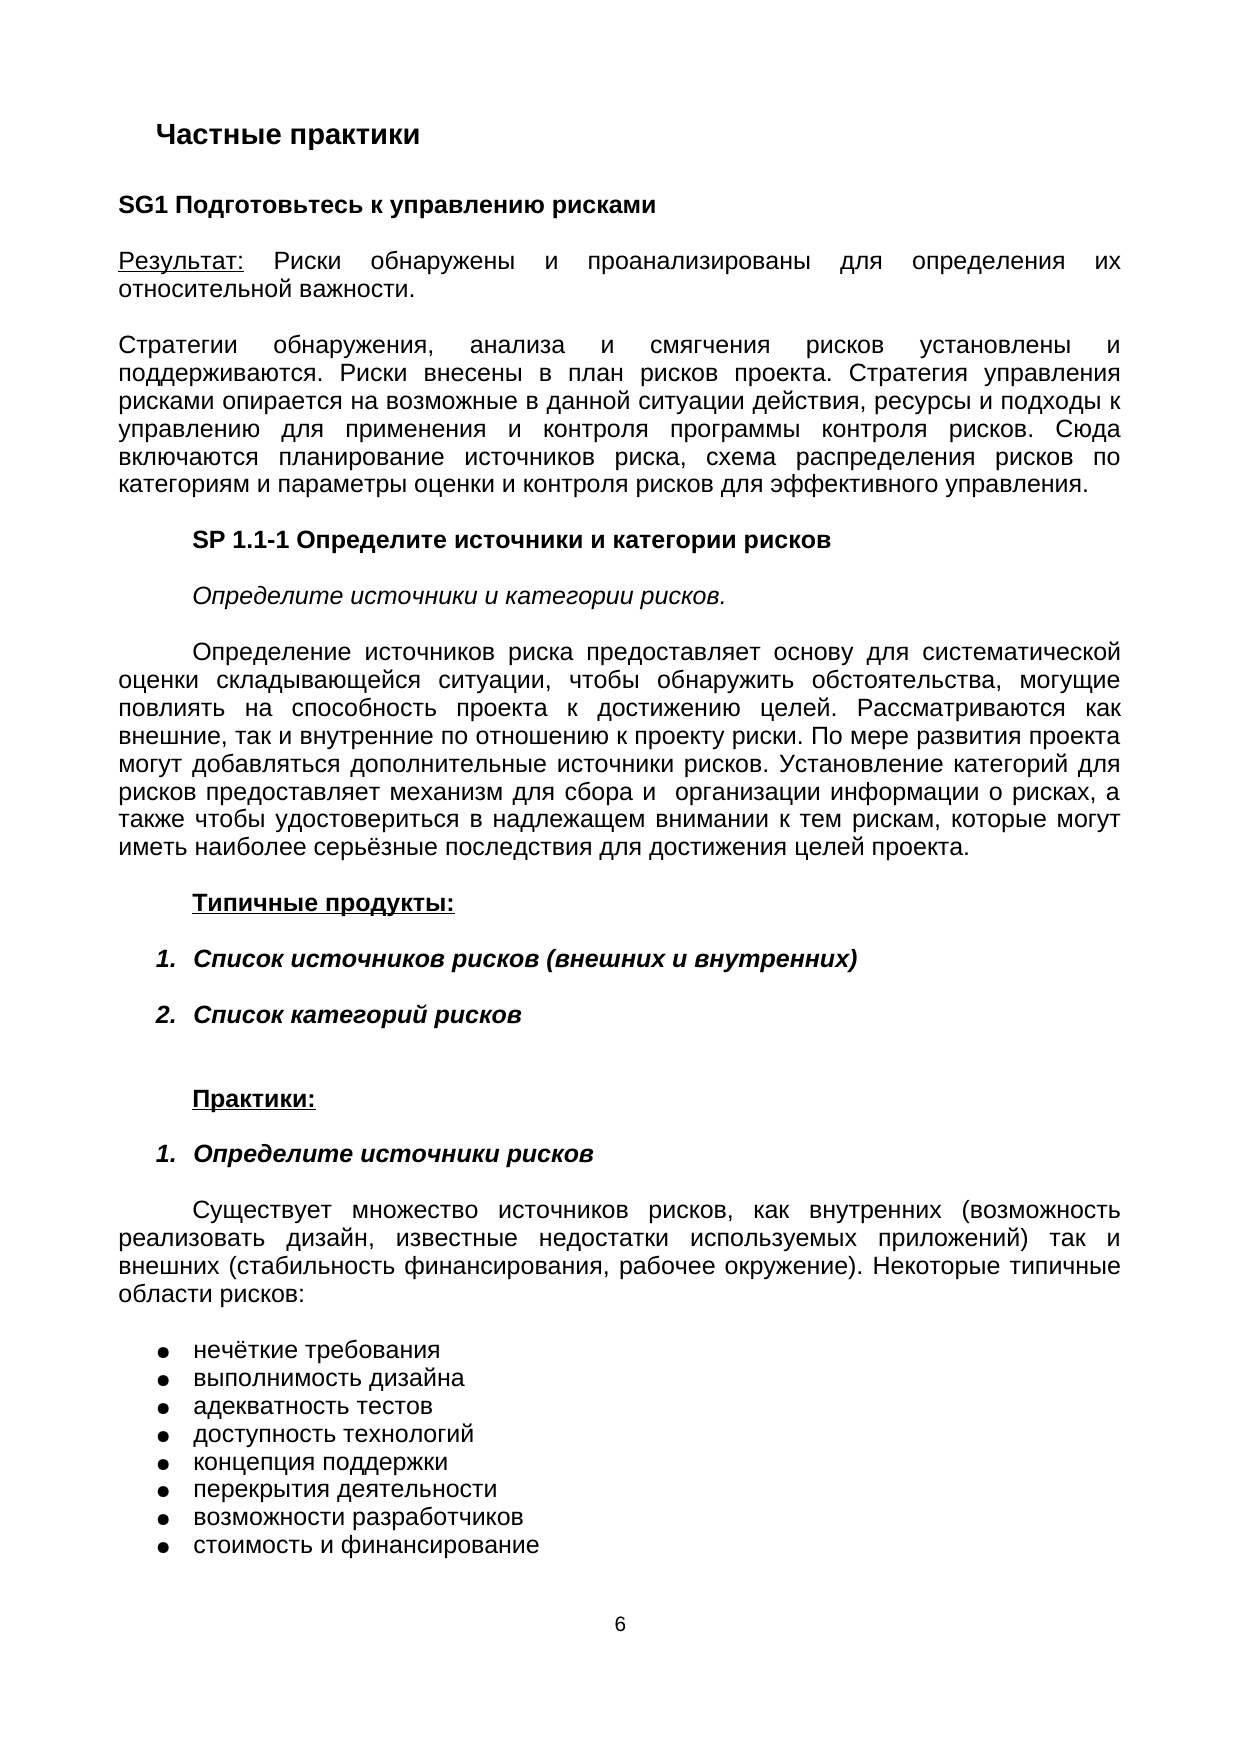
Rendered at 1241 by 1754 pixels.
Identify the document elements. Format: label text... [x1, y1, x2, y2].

text Существует множество источников рисков, как внутренних (возможность реализовать дизайн, известные недостатки используемых приложений) так и внешних (стабильность финансирования, рабочее окружение). Некоторые типичные области рисков: [118, 1196, 1122, 1308]
text SP 1.1-1 Определите источники и категории рисков [118, 526, 1122, 554]
text Результат: Риски обнаружены и проанализированы для определения их относительной важности. [118, 247, 1122, 303]
list нечёткие требования [156, 1336, 1122, 1364]
subtitle Частные практики [118, 118, 1122, 151]
list концепция поддержки [156, 1447, 1122, 1475]
text Определение источников риска предоставляет основу для систематической оценки складывающейся ситуации, чтобы обнаружить обстоятельства, могущие повлиять на способность проекта к достижению целей. Рассматриваются как внешние, так и внутренние по отношению к проекту риски. По мере развития проекта могут добавляться дополнительные источники рисков. Установление категорий для рисков предоставляет механизм для сбора и организации информации о рисках, а также чтобы удостовериться в надлежащем внимании к тем рискам, которые могут иметь наиболее серьёзные последствия для достижения целей проекта. [118, 638, 1122, 861]
list Список источников рисков (внешних и внутренних) [156, 945, 1122, 973]
text Практики: [118, 1084, 1122, 1112]
list перекрытия деятельности [156, 1475, 1122, 1503]
list адекватность тестов [156, 1392, 1122, 1419]
list стоимость и финансирование [156, 1531, 1122, 1559]
list доступность технологий [156, 1419, 1122, 1447]
text Типичные продукты: [118, 889, 1122, 917]
text Стратегии обнаружения, анализа и смягчения рисков установлены и поддерживаются. Риски внесены в план рисков проекта. Стратегия управления рисками опирается на возможные в данной ситуации действия, ресурсы и подходы к управлению для применения и контроля программы контроля рисков. Сюда включаются планирование источников риска, схема распределения рисков по категориям и параметры оценки и контроля рисков для эффективного управления. [118, 331, 1122, 498]
text SG1 Подготовьтесь к управлению рисками [118, 191, 1122, 219]
text Определите источники и категории рисков. [118, 582, 1122, 610]
list Определите источники рисков [156, 1140, 1122, 1168]
list Список категорий рисков [156, 1001, 1122, 1029]
list возможности разработчиков [156, 1503, 1122, 1531]
list выполнимость дизайна [156, 1364, 1122, 1392]
